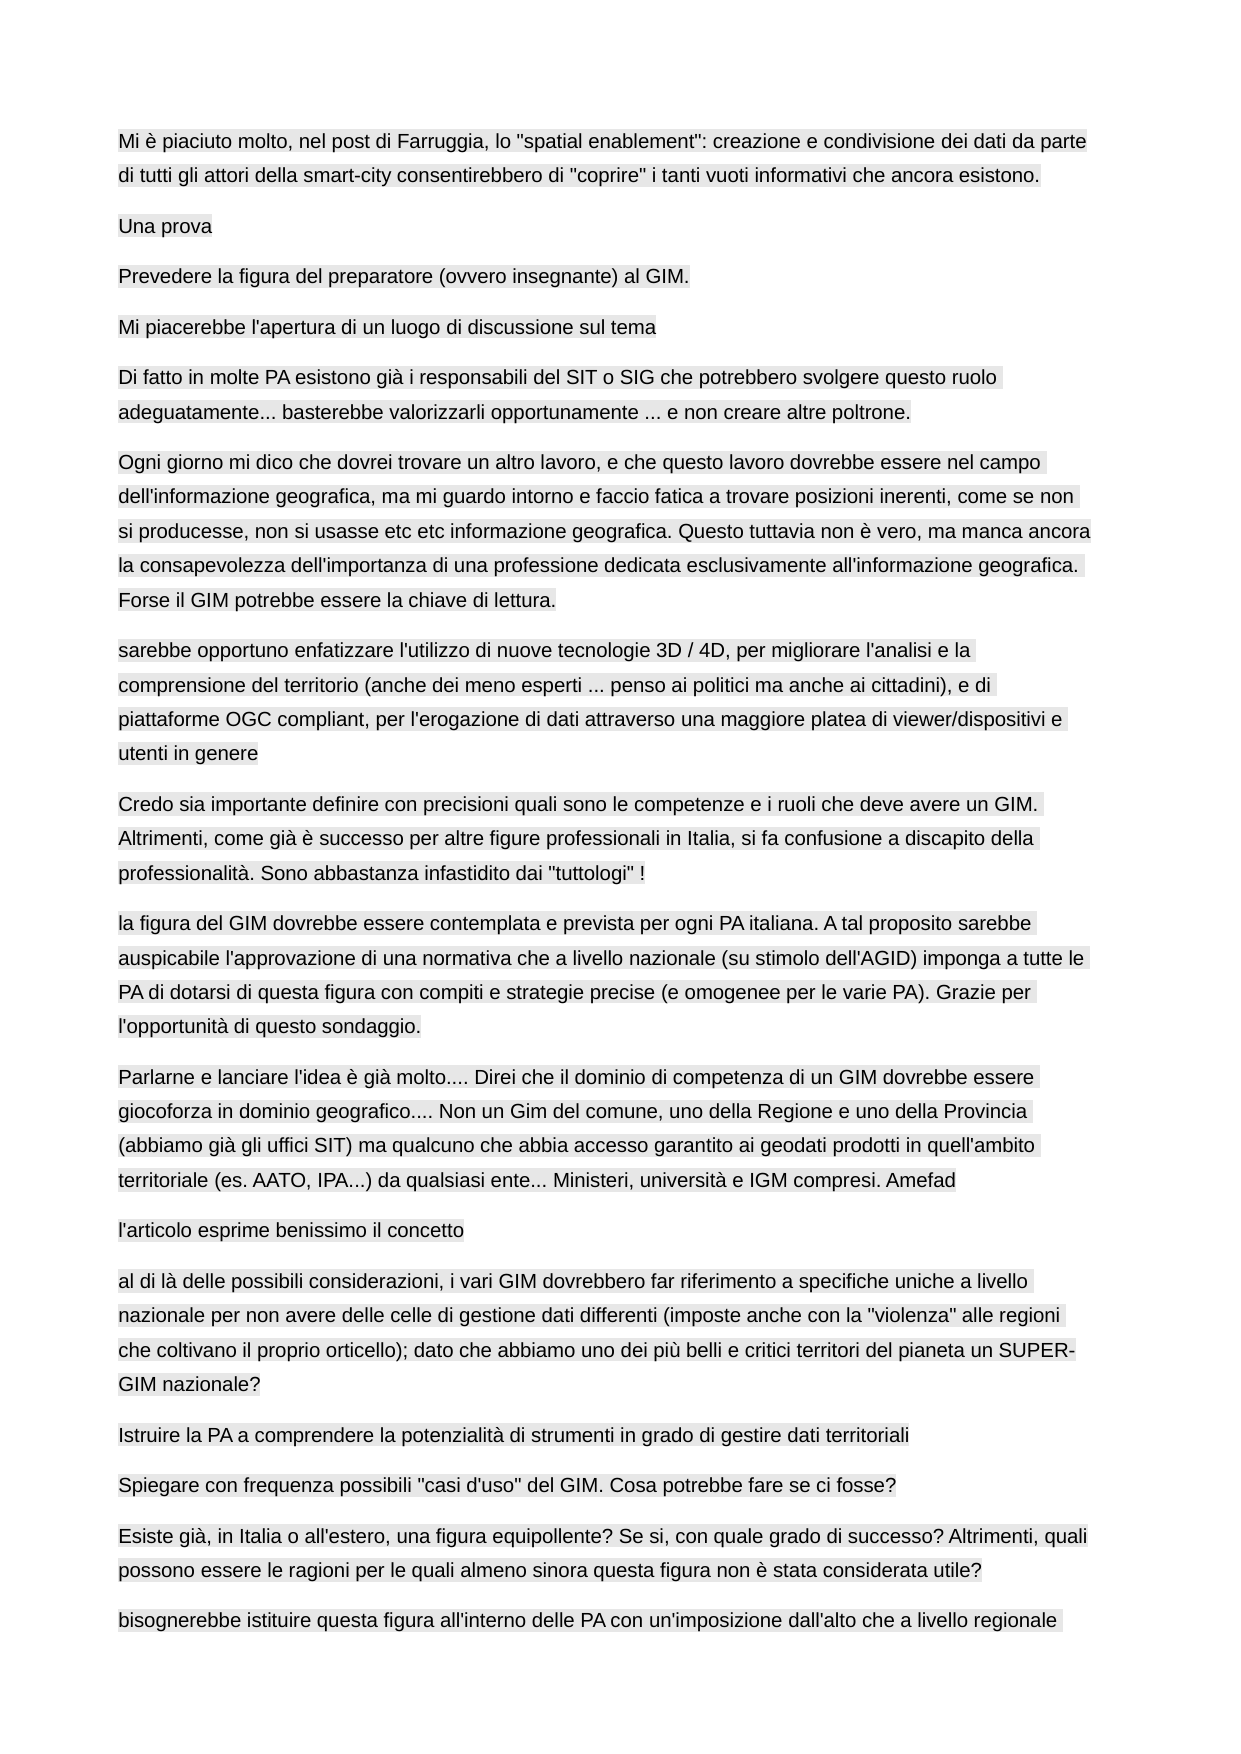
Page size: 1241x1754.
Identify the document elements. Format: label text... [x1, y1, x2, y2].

text Parlarne e lanciare l'idea è già molto.... Direi che il dominio di competenza di un GIM dovrebbe essere giocoforza in dominio geografico.... Non un Gim del comune, uno della Regione e uno della Provincia (abbiamo già gli uffici SIT) ma qualcuno che abbia accesso garantito ai geodati prodotti in quell'ambito territoriale (es. AATO, IPA...) da qualsiasi ente... Ministeri, università e IGM compresi. Amefad [118, 1054, 1091, 1192]
text Spiegare con frequenza possibili "casi d'uso" del GIM. Cosa potrebbe fare se ci fosse? [118, 1462, 1091, 1497]
text Prevedere la figura del preparatore (ovvero insegnante) al GIM. [118, 253, 1091, 288]
text Esiste già, in Italia o all'estero, una figura equipollente? Se si, con quale grado di successo? Altrimenti, quali possono essere le ragioni per le quali almeno sinora questa figura non è stata considerata utile? [118, 1513, 1091, 1582]
text Credo sia importante definire con precisioni quali sono le competenze e i ruoli che deve avere un GIM. Altrimenti, come già è successo per altre figure professionali in Italia, si fa confusione a discapito della professionalità. Sono abbastanza infastidito dai "tuttologi" ! [118, 781, 1091, 884]
text sarebbe opportuno enfatizzare l'utilizzo di nuove tecnologie 3D / 4D, per migliorare l'analisi e la comprensione del territorio (anche dei meno esperti ... penso ai politici ma anche ai cittadini), e di piattaforme OGC compliant, per l'erogazione di dati attraverso una maggiore platea di viewer/dispositivi e utenti in genere [118, 627, 1091, 765]
text Di fatto in molte PA esistono già i responsabili del SIT o SIG che potrebbero svolgere questo ruolo adeguatamente... basterebbe valorizzarli opportunamente ... e non creare altre poltrone. [118, 354, 1091, 423]
text al di là delle possibili considerazioni, i vari GIM dovrebbero far riferimento a specifiche uniche a livello nazionale per non avere delle celle di gestione dati differenti (imposte anche con la "violenza" alle regioni che coltivano il proprio orticello); dato che abbiamo uno dei più belli e critici territori del pianeta un SUPER-GIM nazionale? [118, 1258, 1091, 1396]
text l'articolo esprime benissimo il concetto [118, 1208, 1091, 1242]
text bisognerebbe istituire questa figura all'interno delle PA con un'imposizione dall'alto che a livello regionale [118, 1598, 1091, 1632]
text Una prova [118, 203, 1091, 237]
text la figura del GIM dovrebbe essere contemplata e prevista per ogni PA italiana. A tal proposito sarebbe auspicabile l'approvazione di una normativa che a livello nazionale (su stimolo dell'AGID) imponga a tutte le PA di dotarsi di questa figura con compiti e strategie precise (e omogenee per le varie PA). Grazie per l'opportunità di questo sondaggio. [118, 900, 1091, 1038]
text Istruire la PA a comprendere la potenzialità di strumenti in grado di gestire dati territoriali [118, 1412, 1091, 1446]
text Ogni giorno mi dico che dovrei trovare un altro lavoro, e che questo lavoro dovrebbe essere nel campo dell'informazione geografica, ma mi guardo intorno e faccio fatica a trovare posizioni inerenti, come se non si producesse, non si usasse etc etc informazione geografica. Questo tuttavia non è vero, ma manca ancora la consapevolezza dell'importanza di una professione dedicata esclusivamente all'informazione geografica. Forse il GIM potrebbe essere la chiave di lettura. [118, 439, 1091, 611]
text Mi piacerebbe l'apertura di un luogo di discussione sul tema [118, 304, 1091, 338]
text Mi è piaciuto molto, nel post di Farruggia, lo "spatial enablement": creazione e condivisione dei dati da parte di tutti gli attori della smart-city consentirebbero di "coprire" i tanti vuoti informativi che ancora esistono. [118, 118, 1091, 187]
